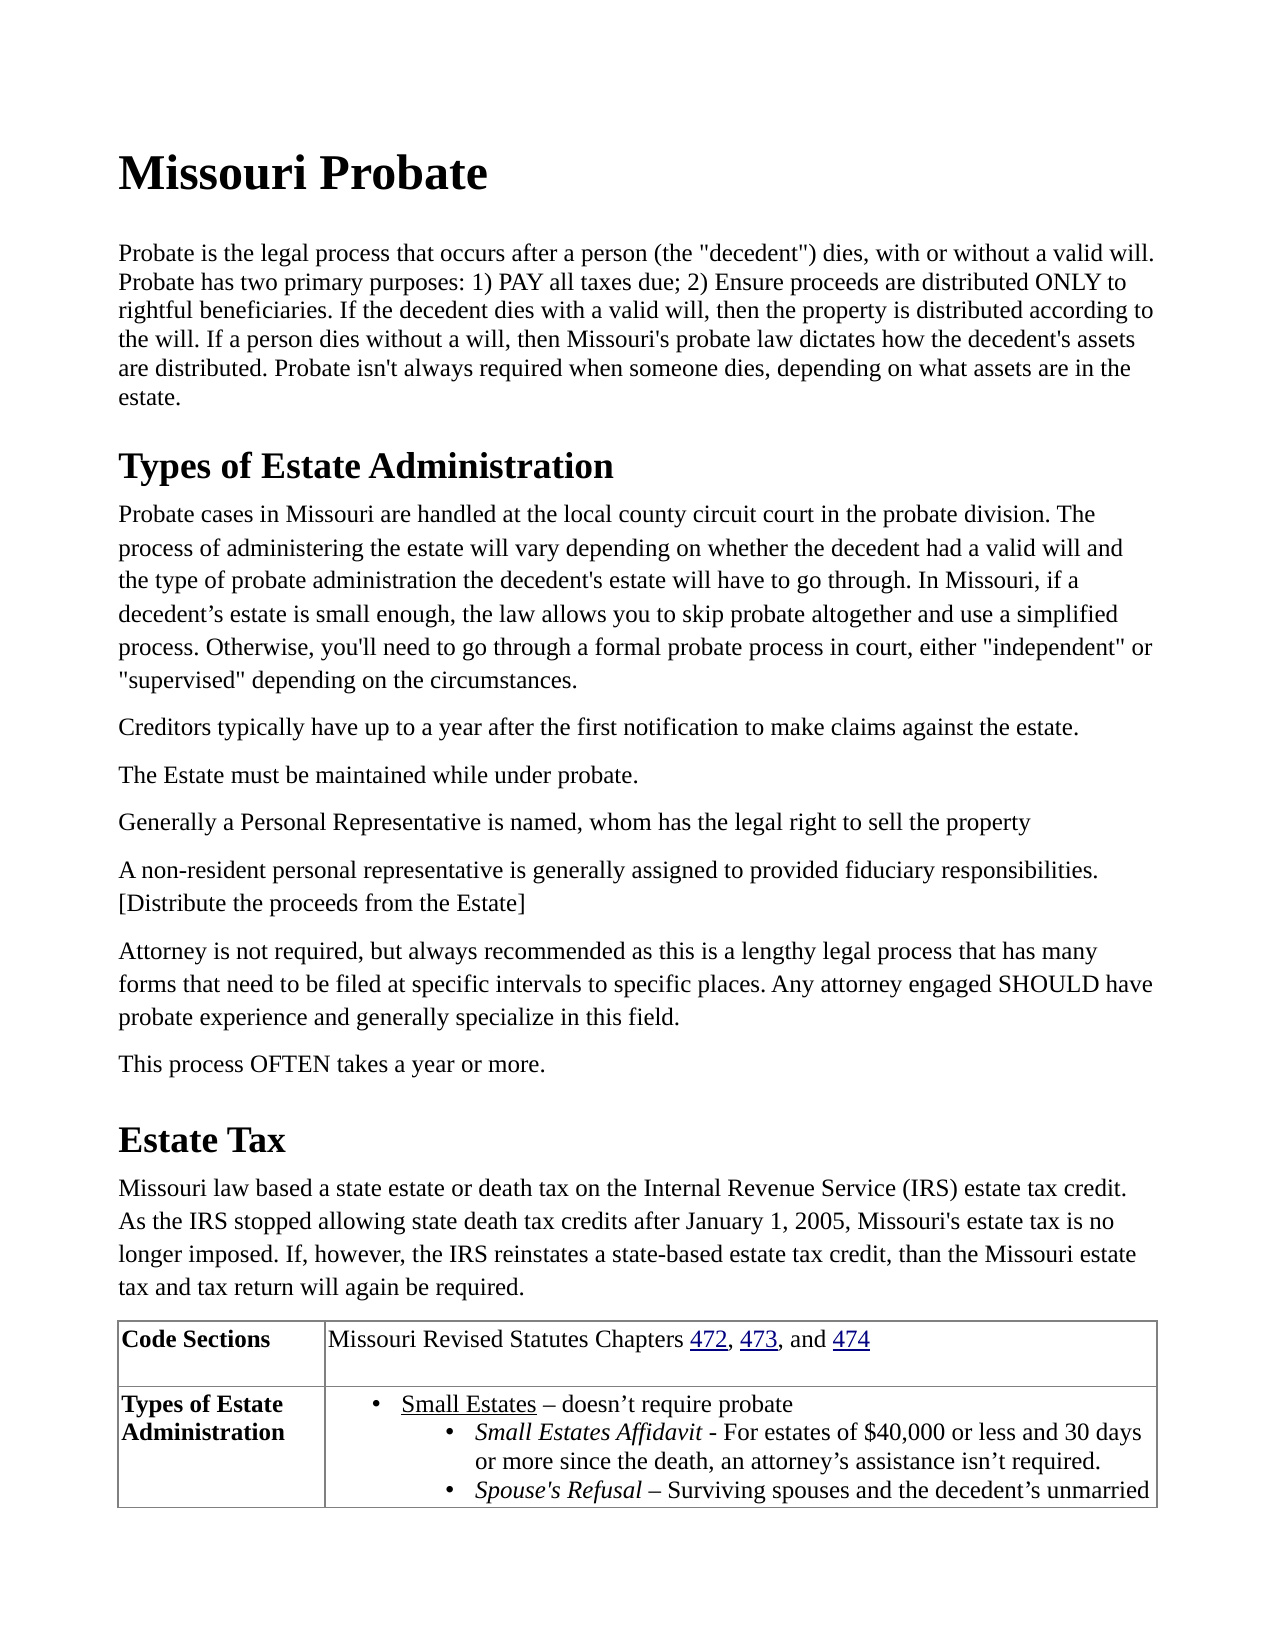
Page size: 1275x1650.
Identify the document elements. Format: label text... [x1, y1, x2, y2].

text This process OFTEN takes a year or more. [118, 1049, 1157, 1078]
subtitle Probate is the legal process that occurs after a person (the "decedent") dies, with or without a valid will. Probate has two primary purposes: 1) PAY all taxes due; 2) Ensure proceeds are distributed ONLY to rightful beneficiaries. If the decedent dies with a valid will, then the property is distributed according to the will. If a person dies without a will, then Missouri's probate law dictates how the decedent's assets are distributed. Probate isn't always required when someone dies, depending on what assets are in the estate. [118, 238, 1157, 411]
subtitle Estate Tax [118, 1118, 1157, 1161]
table_header Code Sections [119, 1322, 324, 1386]
table_header Missouri Revised Statutes Chapters 472, 473, and 474 [326, 1322, 1156, 1386]
text A non-resident personal representative is generally assigned to provided fiduciary responsibilities. [Distribute the proceeds from the Estate] [118, 855, 1157, 917]
table_cell Small Estates – doesn’t require probate Small Estates Affidavit - For estates of $40,000 or less and 30 days or more since the death, an attorney’s assistance isn’t required. Spouse's Refusal – Surviving spouses and the decedent’s unmarried [326, 1387, 1156, 1507]
subtitle Missouri Probate [118, 143, 1157, 201]
text Probate cases in Missouri are handled at the local county circuit court in the probate division. The process of administering the estate will vary depending on whether the decedent had a valid will and the type of probate administration the decedent's estate will have to go through. In Missouri, if a decedent’s estate is small enough, the law allows you to skip probate altogether and use a simplified process. Otherwise, you'll need to go through a formal probate process in court, either "independent" or "supervised" depending on the circumstances. [118, 499, 1157, 693]
text Creditors typically have up to a year after the first notification to make claims against the estate. [118, 712, 1157, 741]
text Attorney is not required, but always recommended as this is a lengthy legal process that has many forms that need to be filed at specific intervals to specific places. Any attorney engaged SHOULD have probate experience and generally specialize in this field. [118, 936, 1157, 1031]
subtitle Types of Estate Administration [118, 444, 1157, 487]
table_cell Types of Estate Administration [119, 1387, 324, 1507]
text Missouri law based a state estate or death tax on the Internal Revenue Service (IRS) estate tax credit. As the IRS stopped allowing state death tax credits after January 1, 2005, Missouri's estate tax is no longer imposed. If, however, the IRS reinstates a state-based estate tax credit, than the Missouri estate tax and tax return will again be required. [118, 1173, 1157, 1301]
text The Estate must be maintained while under probate. [118, 760, 1157, 789]
text Generally a Personal Representative is named, whom has the legal right to sell the property [118, 807, 1157, 836]
